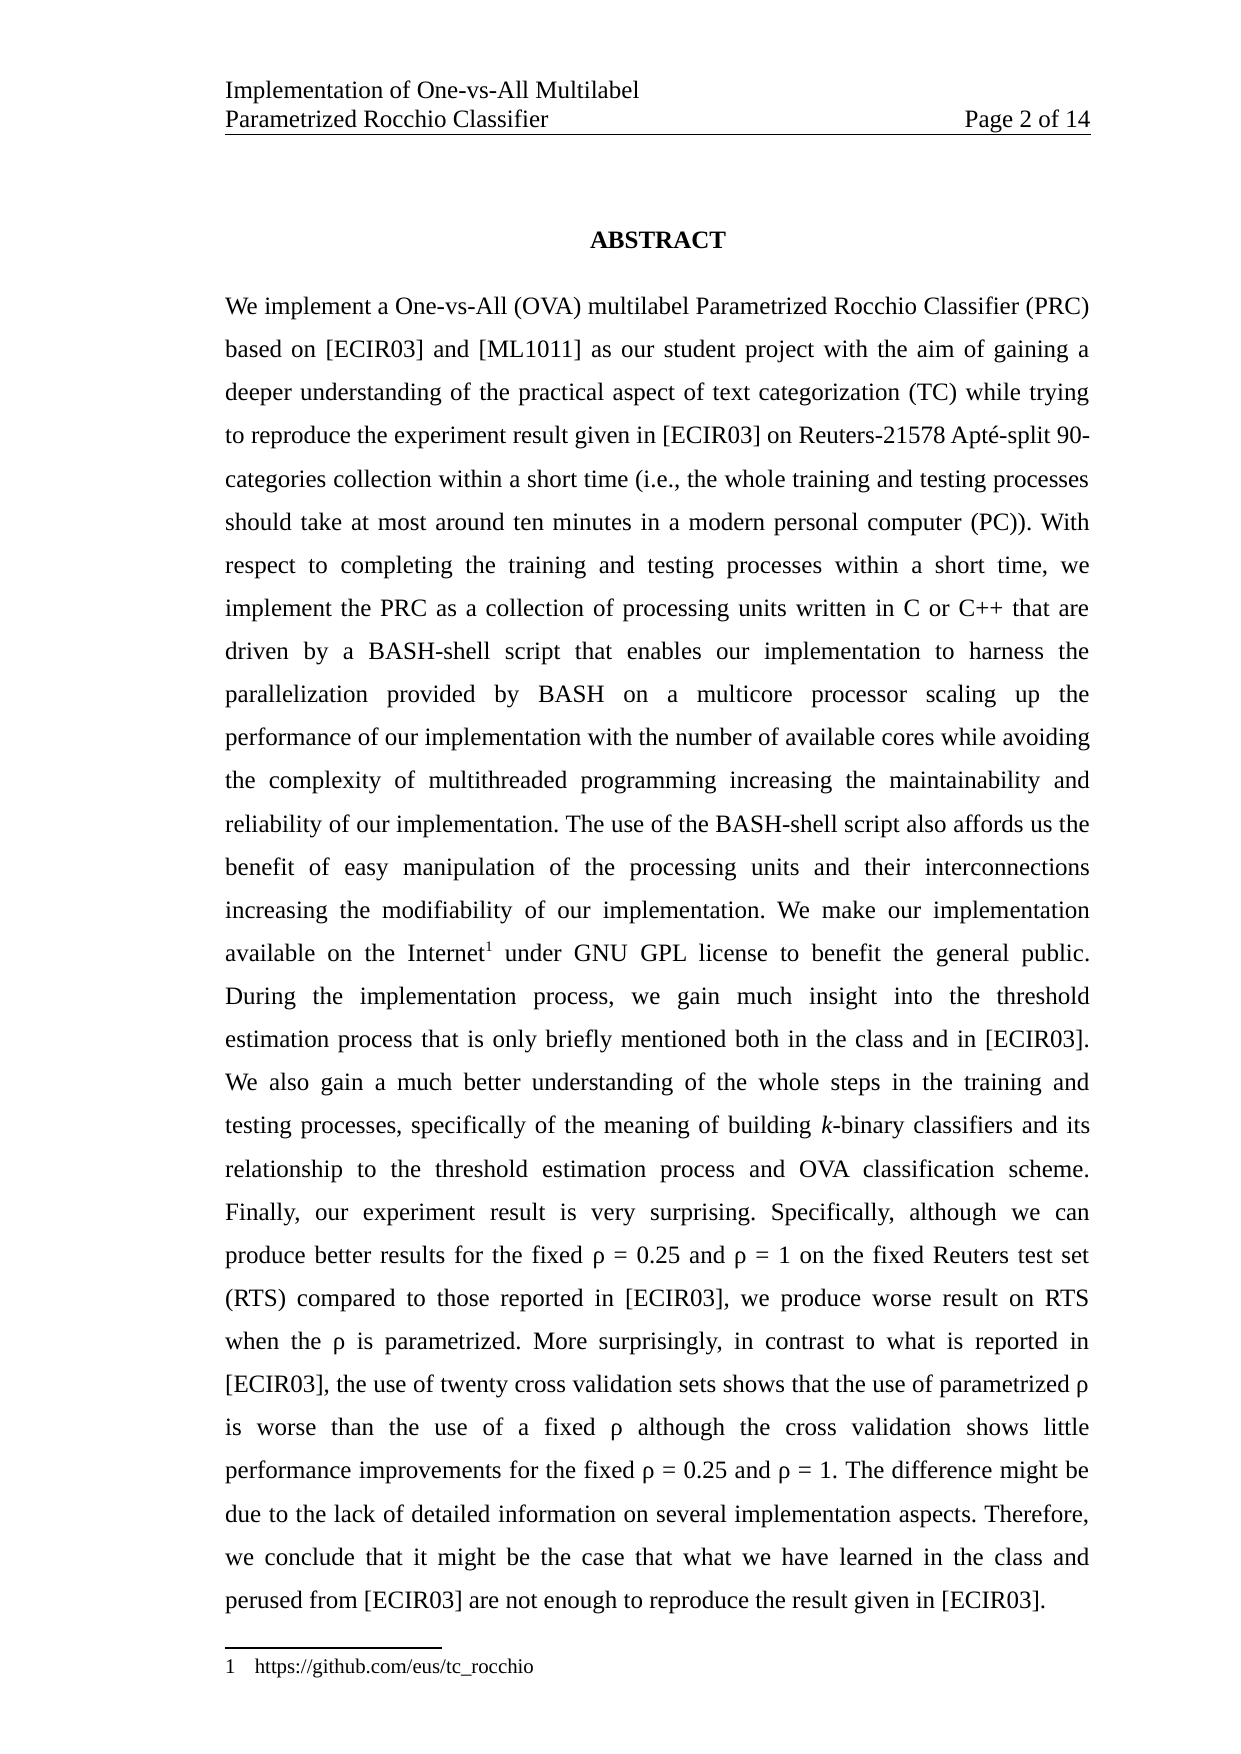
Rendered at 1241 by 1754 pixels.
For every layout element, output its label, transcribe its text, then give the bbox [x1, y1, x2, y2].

text https://github.com/eus/tc_rocchio [225, 1654, 1091, 1678]
text We implement a One-vs-All (OVA) multilabel Parametrized Rocchio Classifier (PRC) based on [ECIR03] and [ML1011] as our student project with the aim of gaining a deeper understanding of the practical aspect of text categorization (TC) while trying to reproduce the experiment result given in [ECIR03] on Reuters-21578 Apté-split 90-categories collection within a short time (i.e., the whole training and testing processes should take at most around ten minutes in a modern personal computer (PC)). With respect to completing the training and testing processes within a short time, we implement the PRC as a collection of processing units written in C or C++ that are driven by a BASH-shell script that enables our implementation to harness the parallelization provided by BASH on a multicore processor scaling up the performance of our implementation with the number of available cores while avoiding the complexity of multithreaded programming increasing the maintainability and reliability of our implementation. The use of the BASH-shell script also affords us the benefit of easy manipulation of the processing units and their interconnections increasing the modifiability of our implementation. We make our implementation available on the Internet under GNU GPL license to benefit the general public. During the implementation process, we gain much insight into the threshold estimation process that is only briefly mentioned both in the class and in [ECIR03]. We also gain a much better understanding of the whole steps in the training and testing processes, specifically of the meaning of building k-binary classifiers and its relationship to the threshold estimation process and OVA classification scheme. Finally, our experiment result is very surprising. Specifically, although we can produce better results for the fixed ρ = 0.25 and ρ = 1 on the fixed Reuters test set (RTS) compared to those reported in [ECIR03], we produce worse result on RTS when the ρ is parametrized. More surprisingly, in contrast to what is reported in [ECIR03], the use of twenty cross validation sets shows that the use of parametrized ρ is worse than the use of a fixed ρ although the cross validation shows little performance improvements for the fixed ρ = 0.25 and ρ = 1. The difference might be due to the lack of detailed information on several implementation aspects. Therefore, we conclude that it might be the case that what we have learned in the class and perused from [ECIR03] are not enough to reproduce the result given in [ECIR03]. [225, 291, 1091, 1614]
title ABSTRACT [225, 225, 1091, 254]
